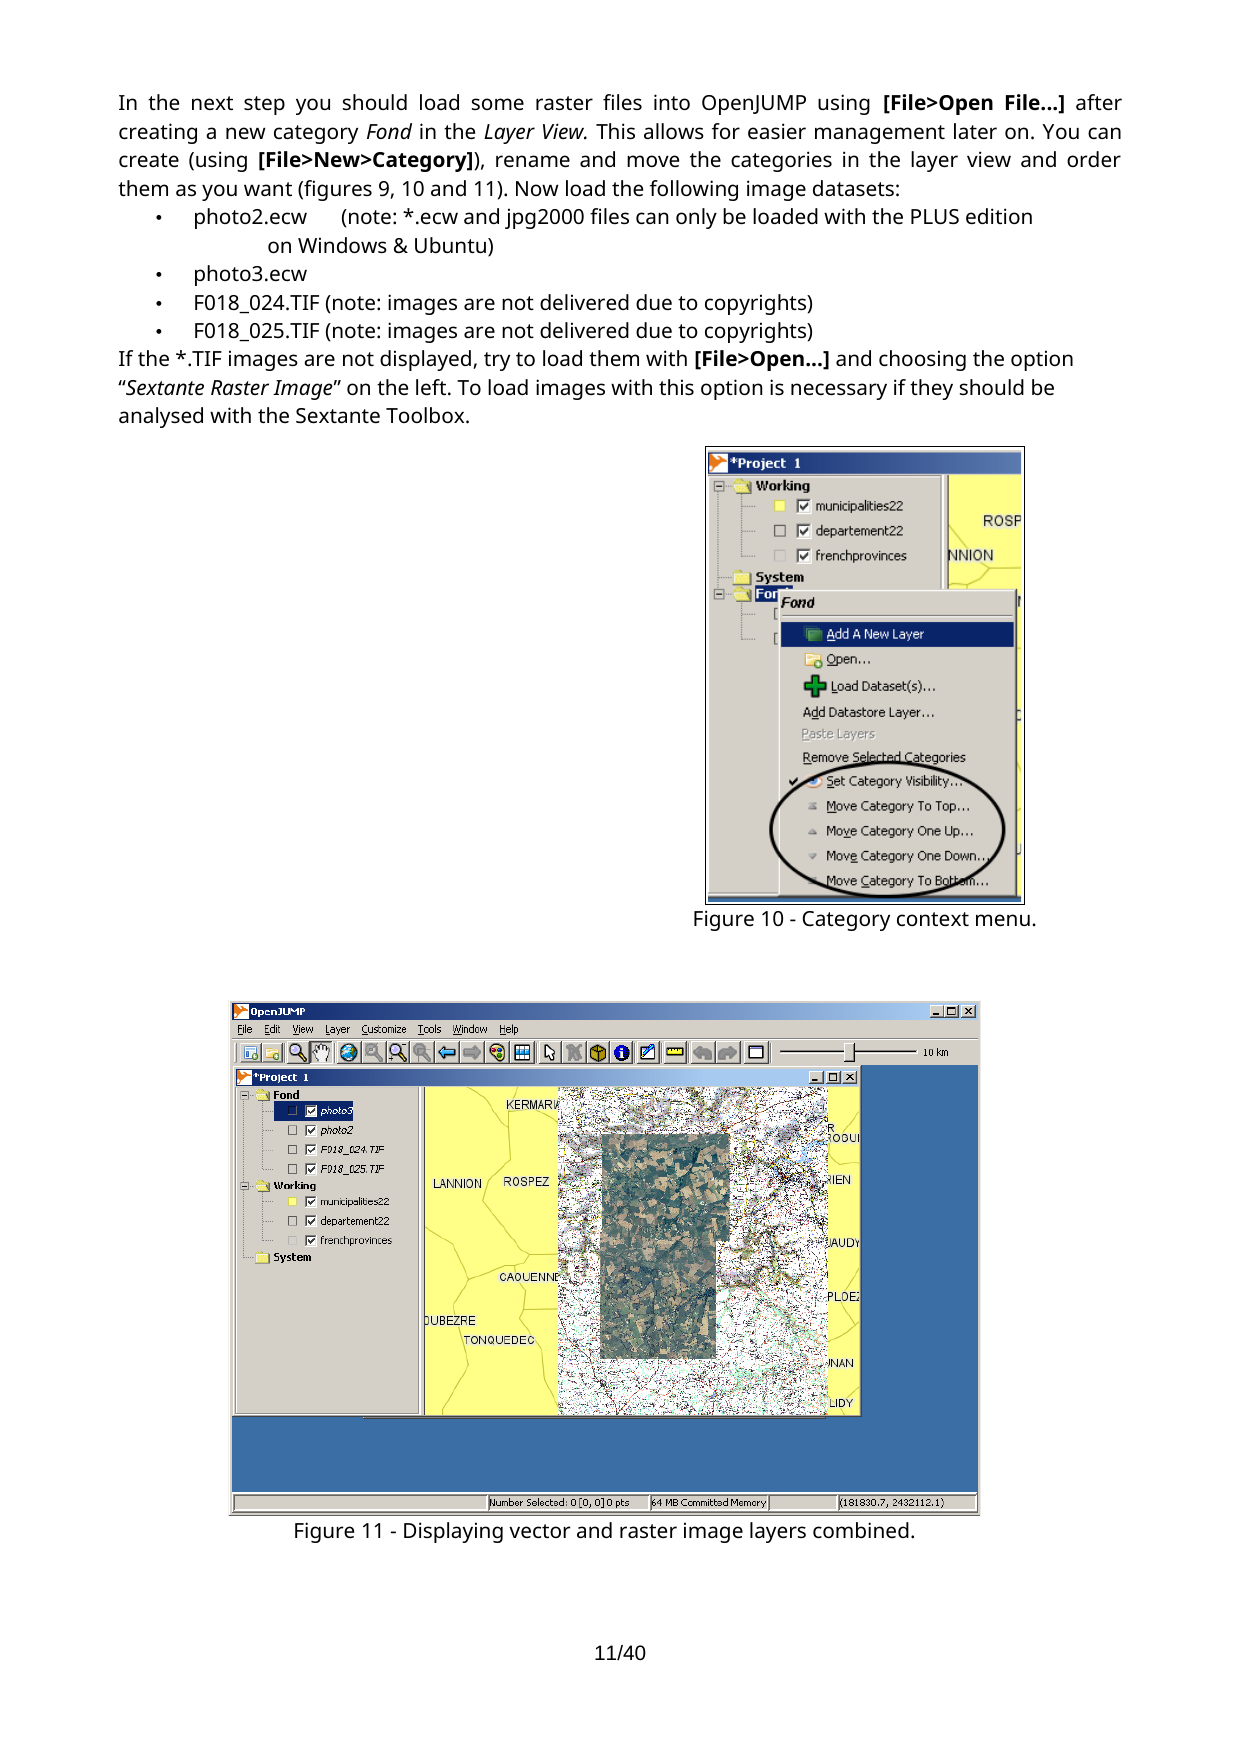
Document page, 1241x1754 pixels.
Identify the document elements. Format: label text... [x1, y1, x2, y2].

list photo3.ecw [156, 259, 1122, 288]
list F018_024.TIF (note: images are not delivered due to copyrights) [156, 288, 1122, 316]
list F018_025.TIF (note: images are not delivered due to copyrights) [156, 316, 1122, 344]
text If the *.TIF images are not displayed, try to load them with [File>Open...] and choosing the option “Sextante Raster Image” on the left. To load images with this option is necessary if they should be analysed with the Sextante Toolbox. [118, 344, 1122, 430]
table_header [118, 430, 620, 976]
picture [228, 1000, 981, 1516]
text Figure - Displaying vector and raster image layers combined. [245, 1516, 964, 1544]
text In the next step you should load some raster files into OpenJUMP using [File>Open File...] after creating a new category Fond in the Layer View. This allows for easier management later on. You can create (using [File>New>Category]), rename and move the categories in the layer view and order them as you want (figures 9, 10 and 11). Now load the following image datasets: [118, 88, 1122, 202]
table_header [620, 450, 1096, 976]
table_header [620, 430, 1096, 449]
picture [708, 449, 1022, 902]
list photo2.ecw (note: *.ecw and jpg2000 files can only be loaded with the PLUS edition on Windows & Ubuntu) [156, 202, 1122, 259]
